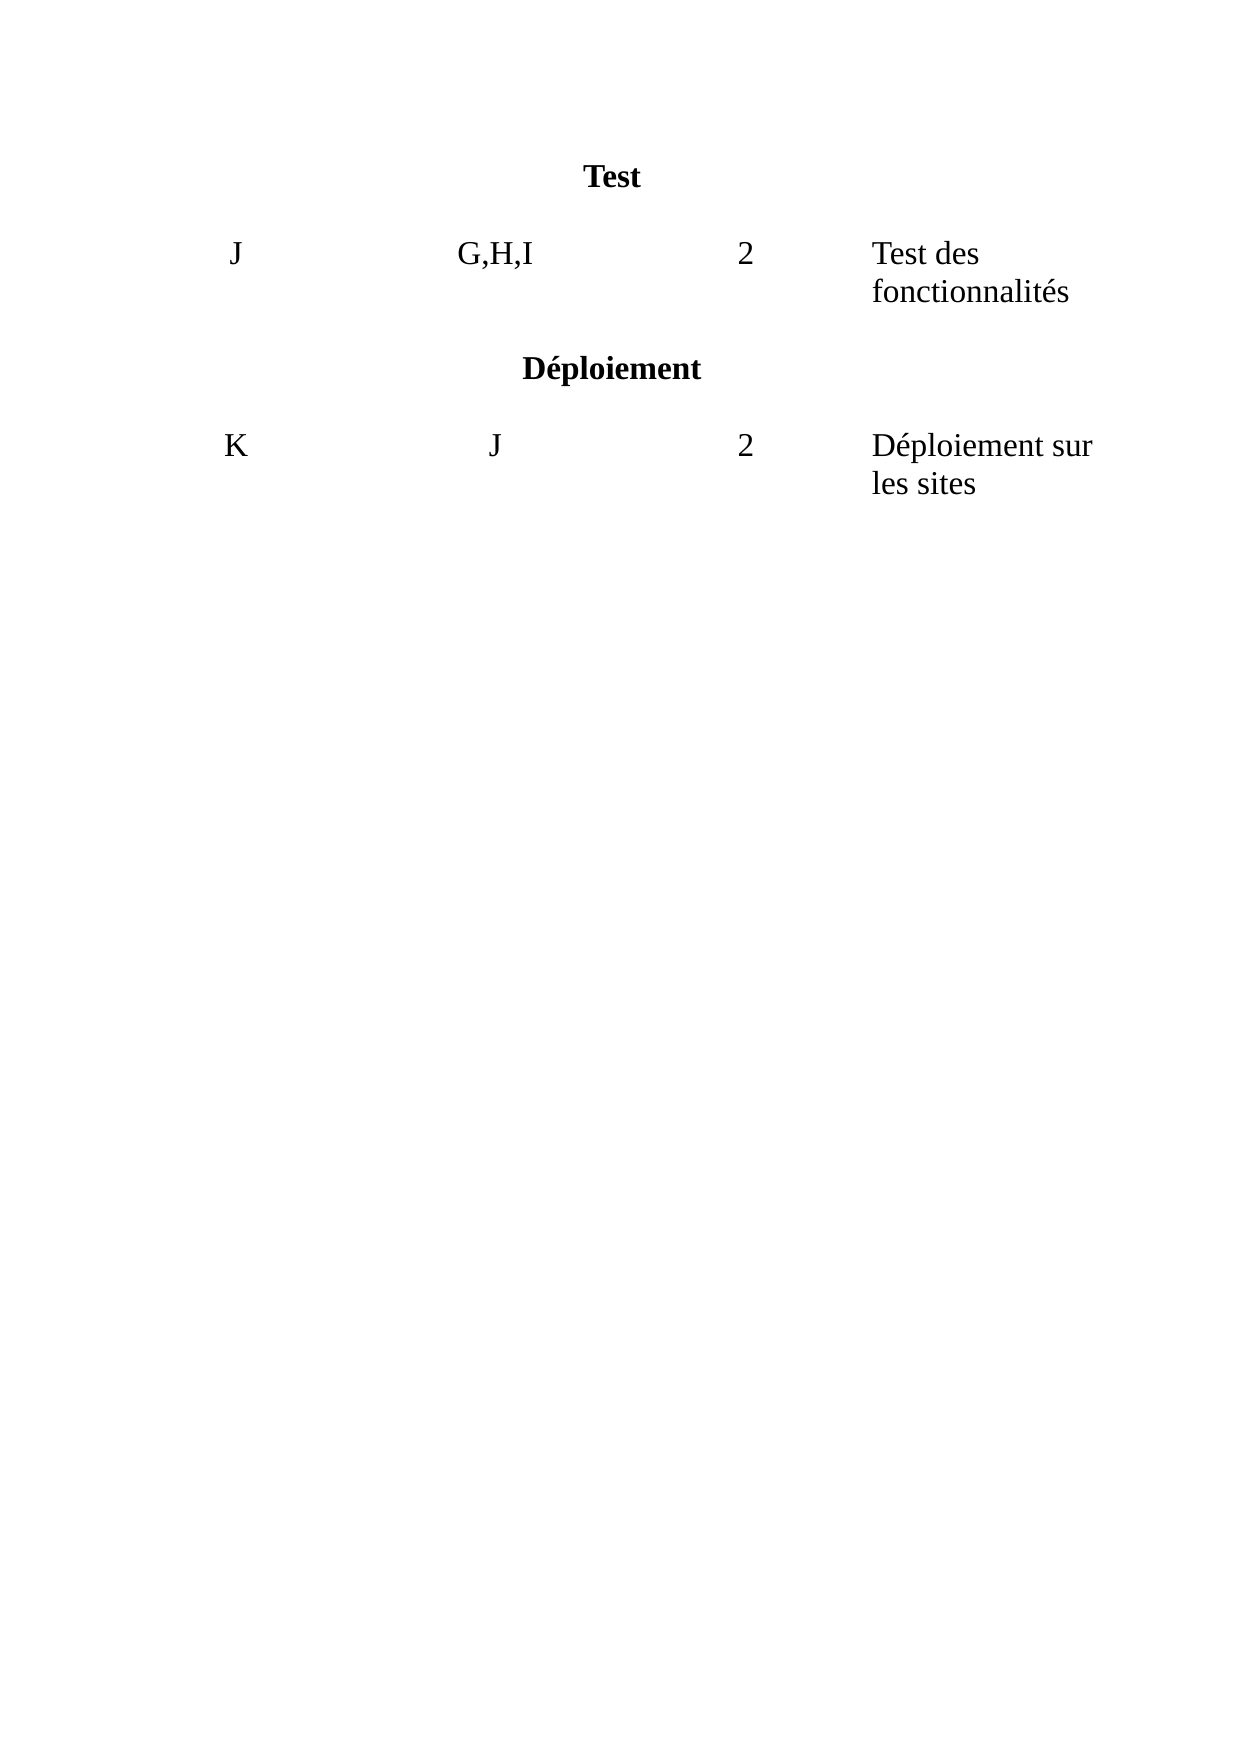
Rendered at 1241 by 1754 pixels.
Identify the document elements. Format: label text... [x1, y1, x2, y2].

table_cell G,H,I [370, 233, 620, 310]
table_cell 2 [620, 425, 872, 501]
table_cell Déploiement [102, 310, 1122, 425]
table_cell J [102, 233, 370, 310]
table_cell J [370, 425, 620, 501]
table_cell K [102, 425, 370, 501]
table_cell Déploiement sur les sites [872, 425, 1122, 501]
table_cell Test [102, 118, 1122, 233]
table_cell 2 [620, 233, 872, 310]
table_cell Test des fonctionnalités [872, 233, 1122, 310]
